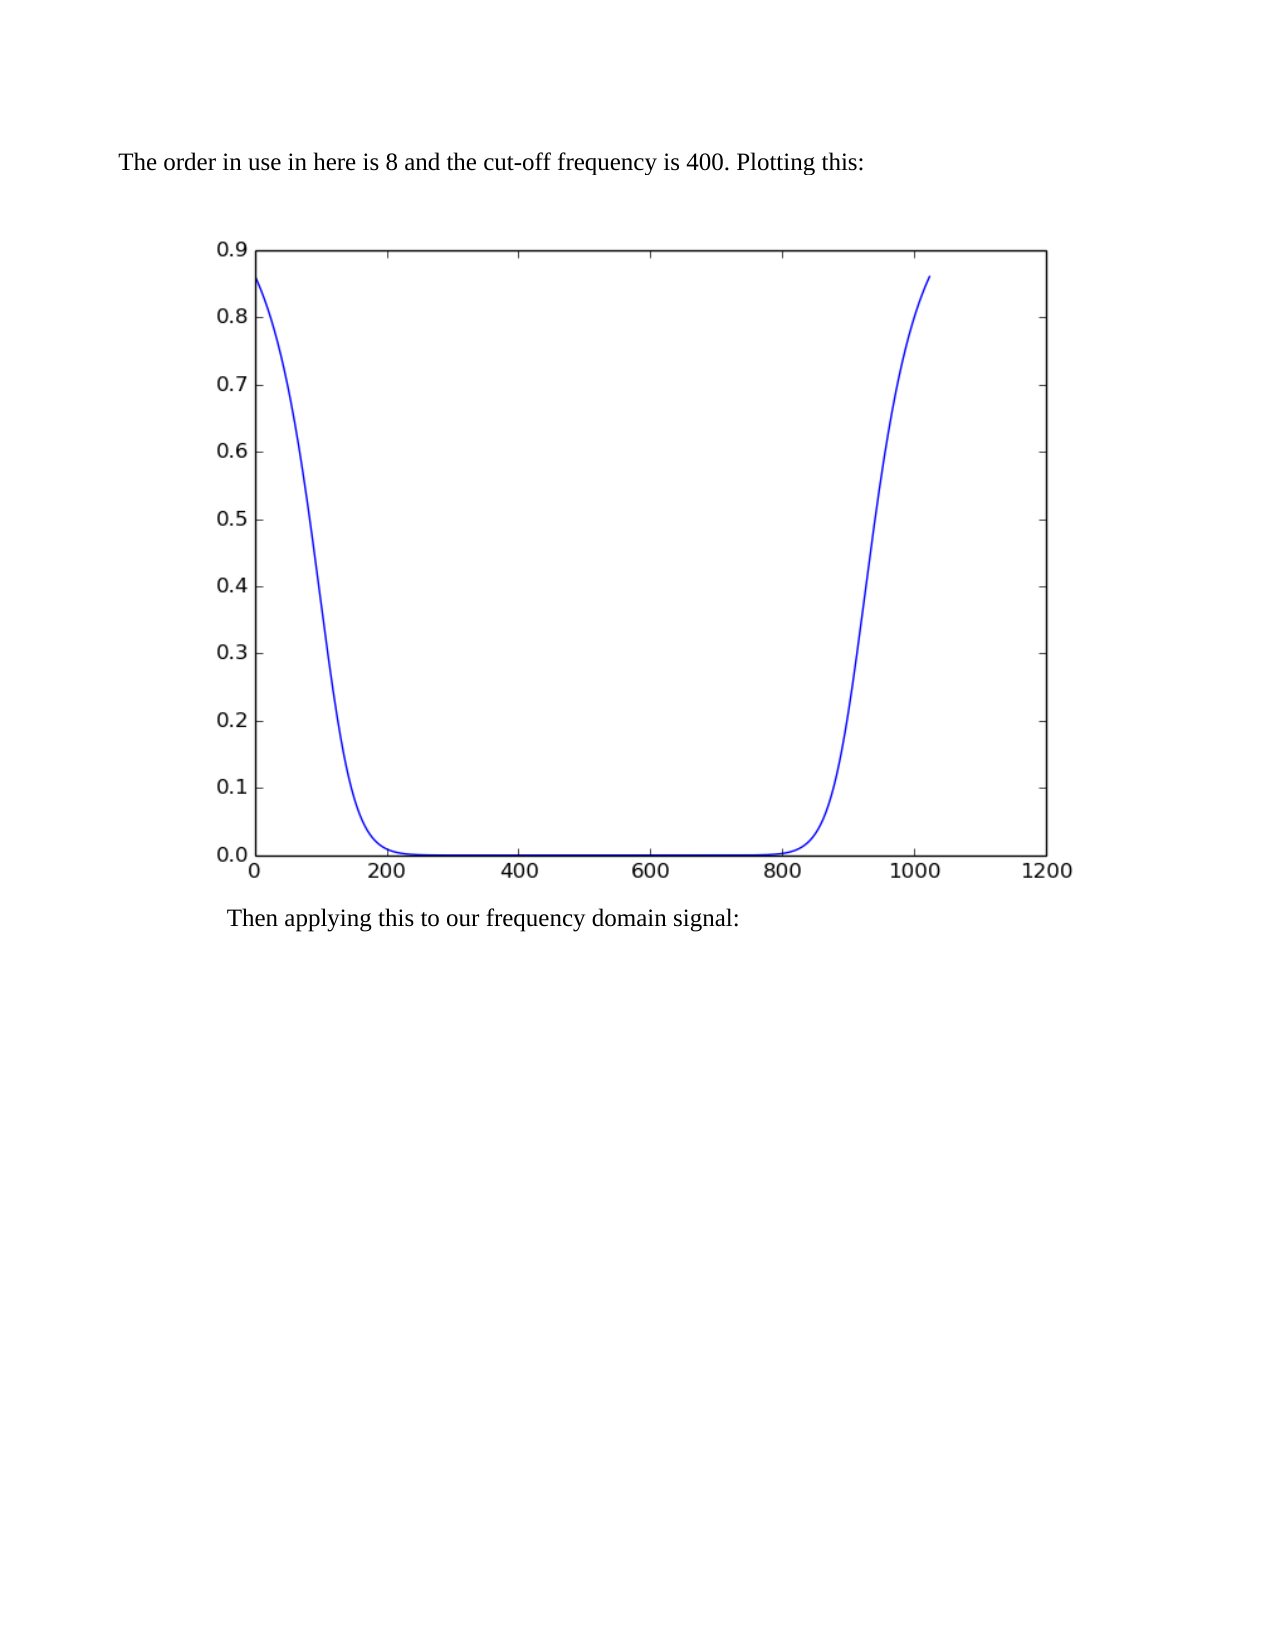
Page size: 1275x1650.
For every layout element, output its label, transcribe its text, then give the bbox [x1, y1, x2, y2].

picture [299, 916, 304, 925]
picture [127, 175, 1148, 931]
text The order in use in here is 8 and the cut-off frequency is 400. Plotting this: [118, 147, 1157, 176]
picture [312, 916, 317, 925]
